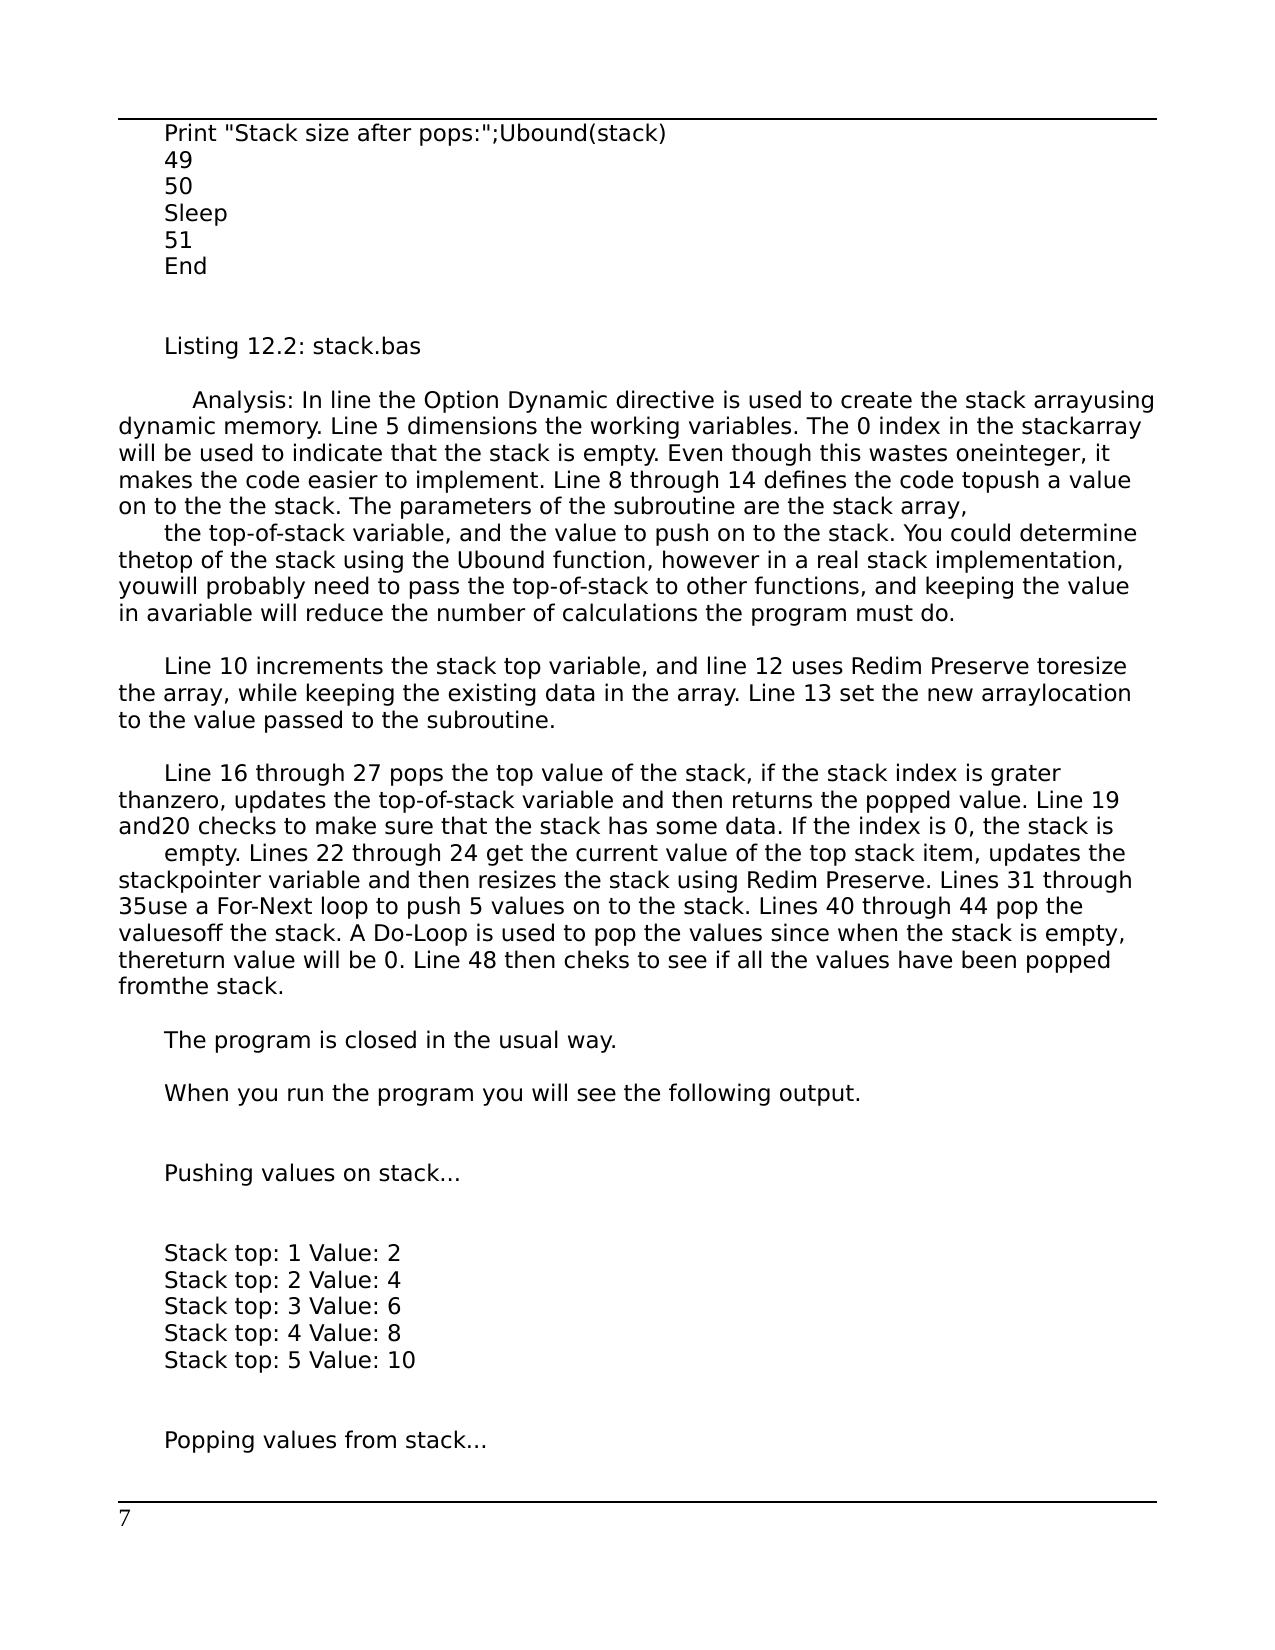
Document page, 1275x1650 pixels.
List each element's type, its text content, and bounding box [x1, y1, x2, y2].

text When you run the program you will see the following output. [118, 1080, 1157, 1107]
text Stack top: 4 Value: 8 [118, 1320, 1157, 1347]
text Line 10 increments the stack top variable, and line 12 uses Redim Preserve toresize the array, while keeping the existing data in the array. Line 13 set the new arraylocation to the value passed to the subroutine. [118, 653, 1157, 733]
text Sleep [118, 200, 1157, 227]
text Popping values from stack... [118, 1427, 1157, 1453]
text empty. Lines 22 through 24 get the current value of the top stack item, updates the stackpointer variable and then resizes the stack using Redim Preserve. Lines 31 through 35use a For-Next loop to push 5 values on to the stack. Lines 40 through 44 pop the valuesoff the stack. A Do-Loop is used to pop the values since when the stack is empty, thereturn value will be 0. Line 48 then cheks to see if all the values have been popped fromthe stack. [118, 840, 1157, 1000]
text Stack top: 3 Value: 6 [118, 1293, 1157, 1320]
text 49 [118, 147, 1157, 173]
text 50 [118, 173, 1157, 200]
text Line 16 through 27 pops the top value of the stack, if the stack index is grater thanzero, updates the top-of-stack variable and then returns the popped value. Line 19 and20 checks to make sure that the stack has some data. If the index is 0, the stack is [118, 760, 1157, 840]
text Analysis: In line the Option Dynamic directive is used to create the stack arrayusing dynamic memory. Line 5 dimensions the working variables. The 0 index in the stackarray will be used to indicate that the stack is empty. Even though this wastes oneinteger, it makes the code easier to implement. Line 8 through 14 defines the code topush a value on to the the stack. The parameters of the subroutine are the stack array, [118, 387, 1157, 520]
text Pushing values on stack... [118, 1160, 1157, 1187]
text Print "Stack size after pops:";Ubound(stack) [118, 120, 1157, 147]
text The program is closed in the usual way. [118, 1027, 1157, 1053]
text the top-of-stack variable, and the value to push on to the stack. You could determine thetop of the stack using the Ubound function, however in a real stack implementation, youwill probably need to pass the top-of-stack to other functions, and keeping the value in avariable will reduce the number of calculations the program must do. [118, 520, 1157, 627]
text Listing 12.2: stack.bas [118, 333, 1157, 360]
text End [118, 253, 1157, 280]
text Stack top: 1 Value: 2 [118, 1240, 1157, 1267]
text Stack top: 5 Value: 10 [118, 1347, 1157, 1373]
text 51 [118, 227, 1157, 253]
text Stack top: 2 Value: 4 [118, 1267, 1157, 1293]
